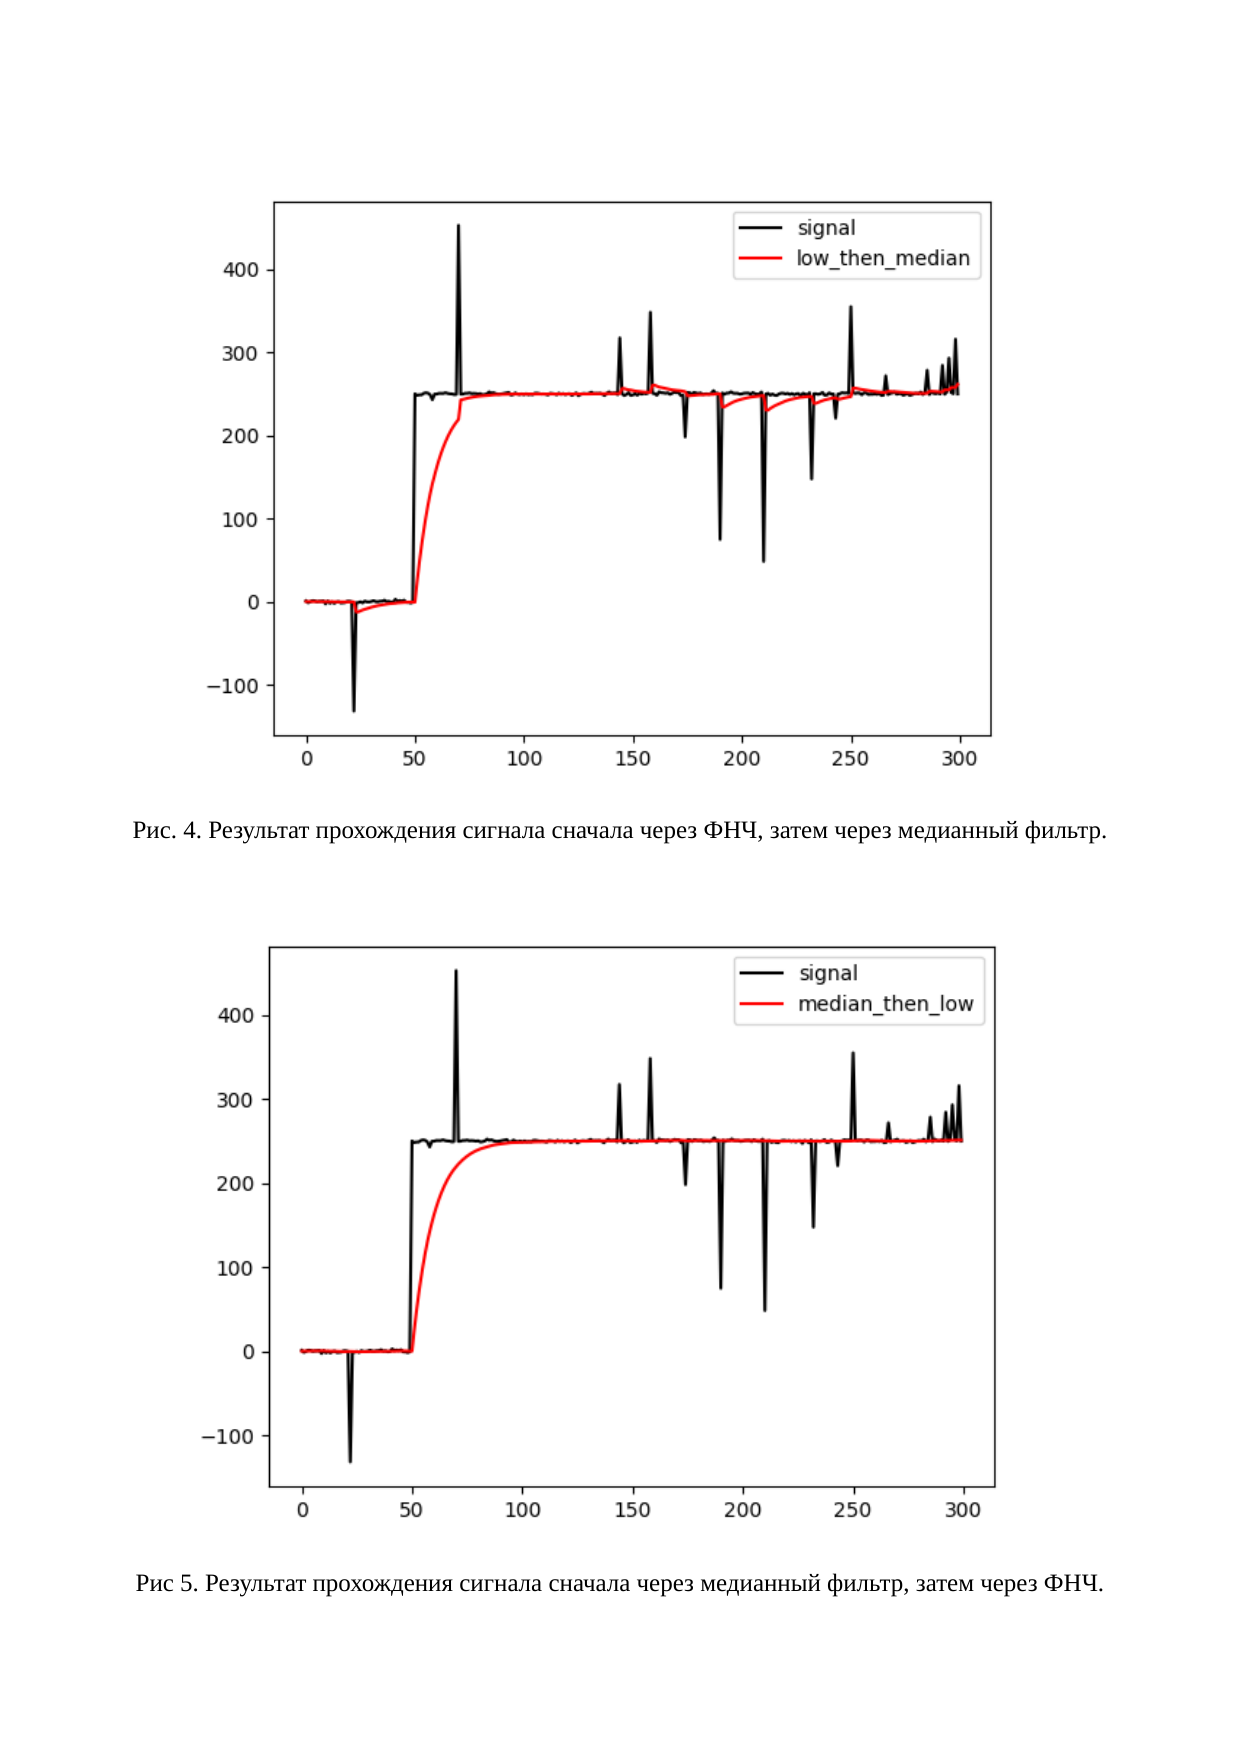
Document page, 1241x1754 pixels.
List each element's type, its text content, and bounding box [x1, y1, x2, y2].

text Рис. 4. Результат прохождения сигнала сначала через ФНЧ, затем через медианный фильтр. [118, 118, 1122, 844]
picture [158, 118, 1083, 812]
picture [152, 863, 1088, 1564]
text Рис 5. Результат прохождения сигнала сначала через медианный фильтр, затем через ФНЧ. [118, 863, 1122, 1597]
